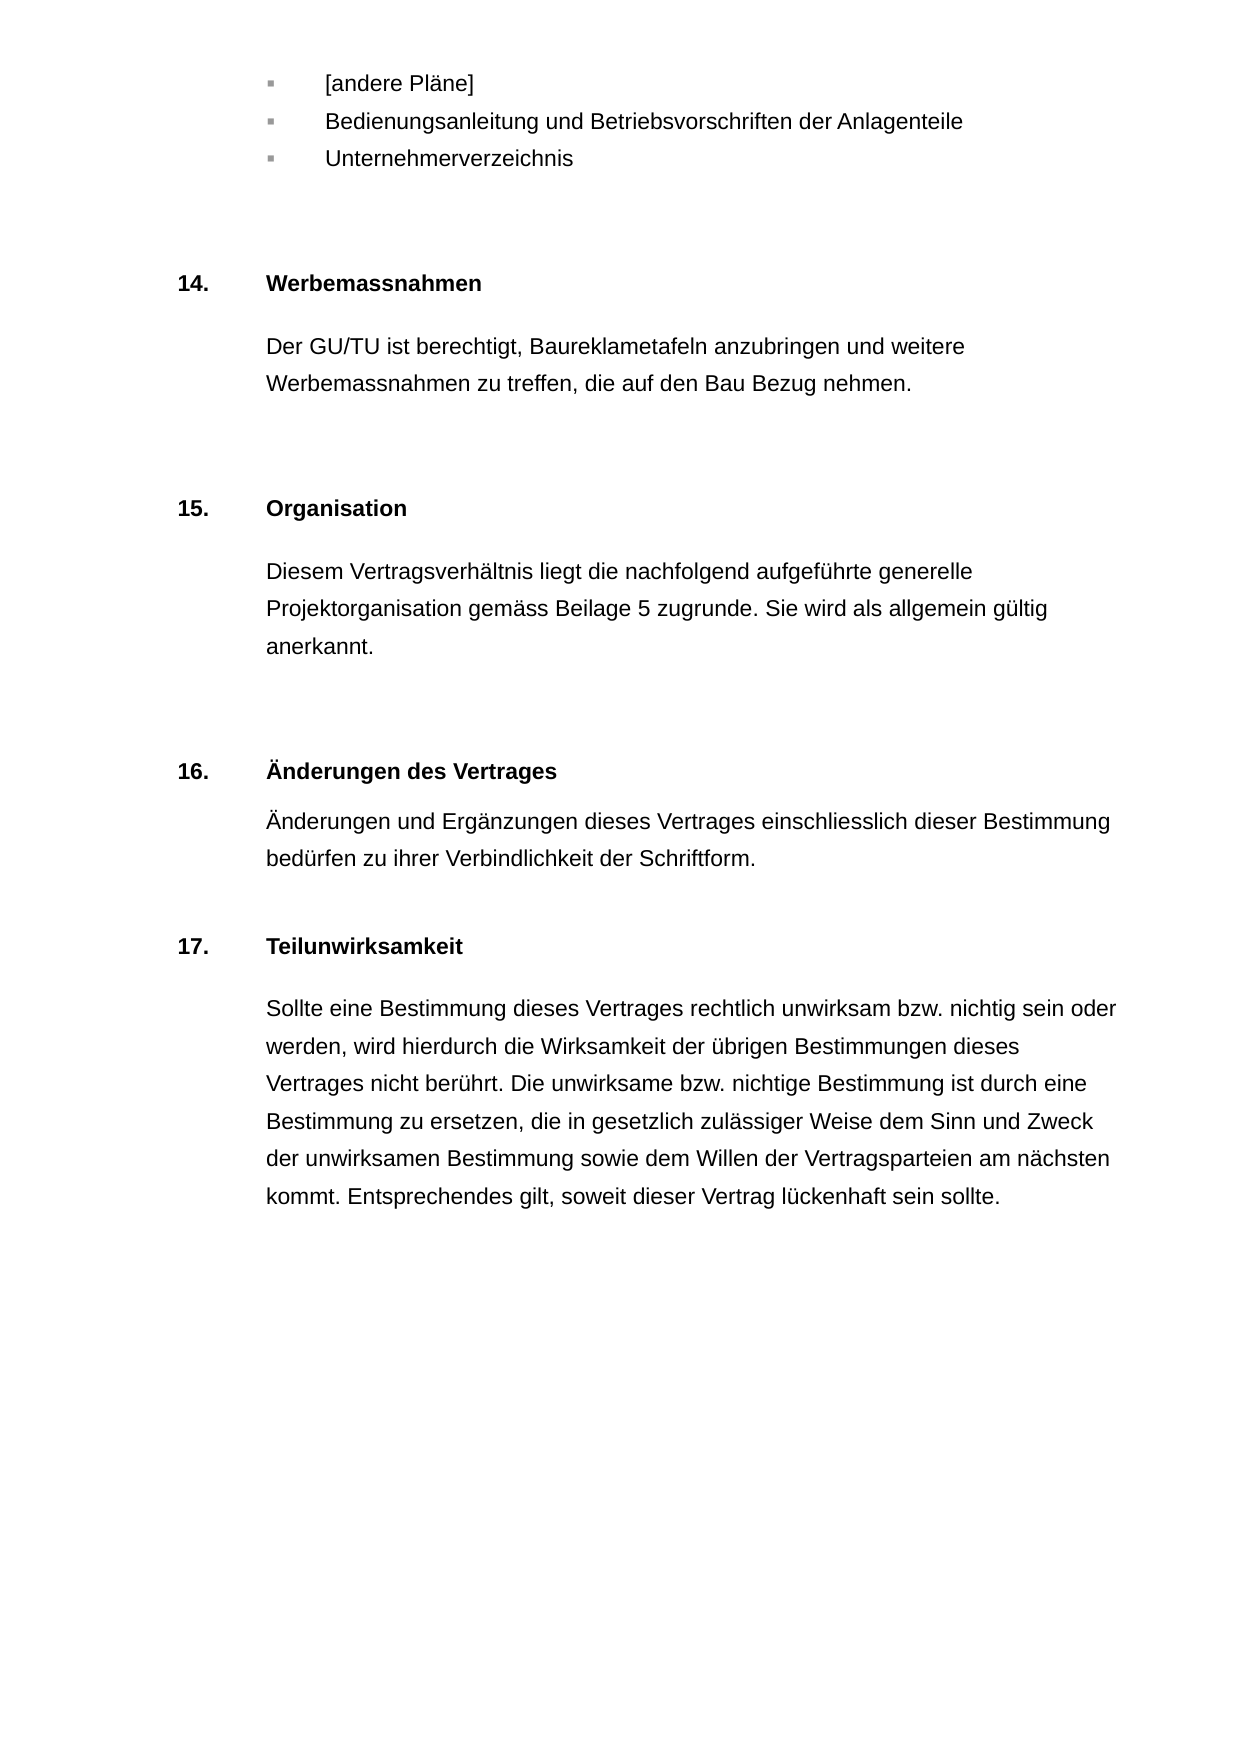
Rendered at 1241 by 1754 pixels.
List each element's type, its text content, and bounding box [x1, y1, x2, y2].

text Diesem Vertragsverhältnis liegt die nachfolgend aufgeführte generelle Projektorganisation gemäss Beilage 5 zugrunde. Sie wird als allgemein gültig anerkannt. [266, 547, 1122, 659]
list Organisation [177, 484, 1122, 522]
list Teilunwirksamkeit [177, 922, 1122, 959]
text Der GU/TU ist berechtigt, Baureklametafeln anzubringen und weitere Werbemassnahmen zu treffen, die auf den Bau Bezug nehmen. [266, 322, 1122, 397]
text Sollte eine Bestimmung dieses Vertrages rechtlich unwirksam bzw. nichtig sein oder werden, wird hierdurch die Wirksamkeit der übrigen Bestimmungen dieses Vertrages nicht berührt. Die unwirksame bzw. nichtige Bestimmung ist durch eine Bestimmung zu ersetzen, die in gesetzlich zulässiger Weise dem Sinn und Zweck der unwirksamen Bestimmung sowie dem Willen der Vertragsparteien am nächsten kommt. Entsprechendes gilt, soweit dieser Vertrag lückenhaft sein sollte. [266, 984, 1122, 1209]
text Änderungen und Ergänzungen dieses Vertrages einschliesslich dieser Bestimmung bedürfen zu ihrer Verbindlichkeit der Schriftform. [266, 797, 1122, 872]
list Unternehmerverzeichnis [266, 134, 1122, 172]
list Bedienungsanleitung und Betriebsvorschriften der Anlagenteile [266, 97, 1122, 134]
list [andere Pläne] [266, 59, 1122, 97]
list Werbemassnahmen [177, 259, 1122, 297]
list Änderungen des Vertrages [177, 747, 1122, 784]
